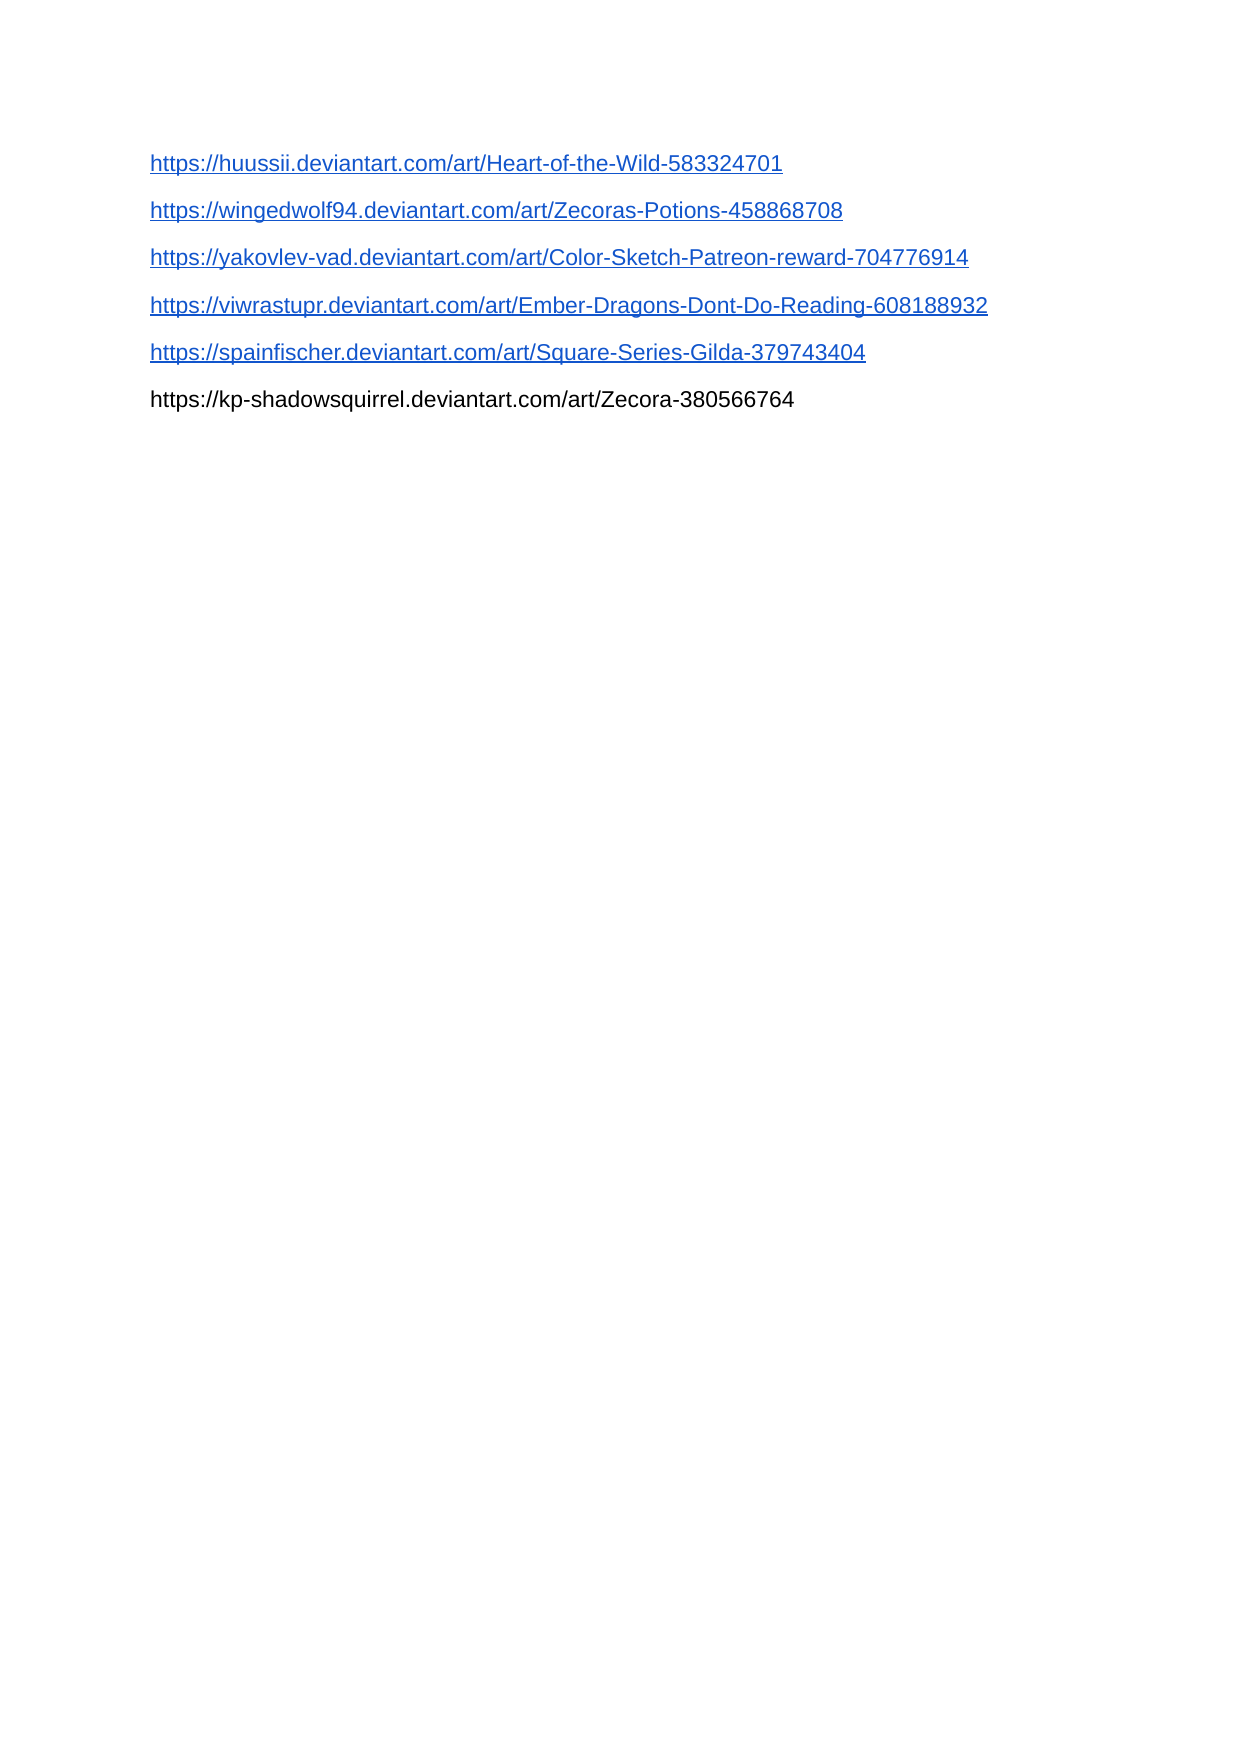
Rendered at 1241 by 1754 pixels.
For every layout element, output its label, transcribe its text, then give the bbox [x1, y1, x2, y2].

text https://yakovlev-vad.deviantart.com/art/Color-Sketch-Patreon-reward-704776914 [150, 244, 1090, 271]
text https://wingedwolf94.deviantart.com/art/Zecoras-Potions-458868708 [150, 197, 1090, 223]
text https://spainfischer.deviantart.com/art/Square-Series-Gilda-379743404 [150, 339, 1090, 365]
text https://huussii.deviantart.com/art/Heart-of-the-Wild-583324701 [150, 150, 1090, 176]
text https://viwrastupr.deviantart.com/art/Ember-Dragons-Dont-Do-Reading-608188932 [150, 292, 1090, 318]
text https://kp-shadowsquirrel.deviantart.com/art/Zecora-380566764 [150, 386, 1090, 412]
